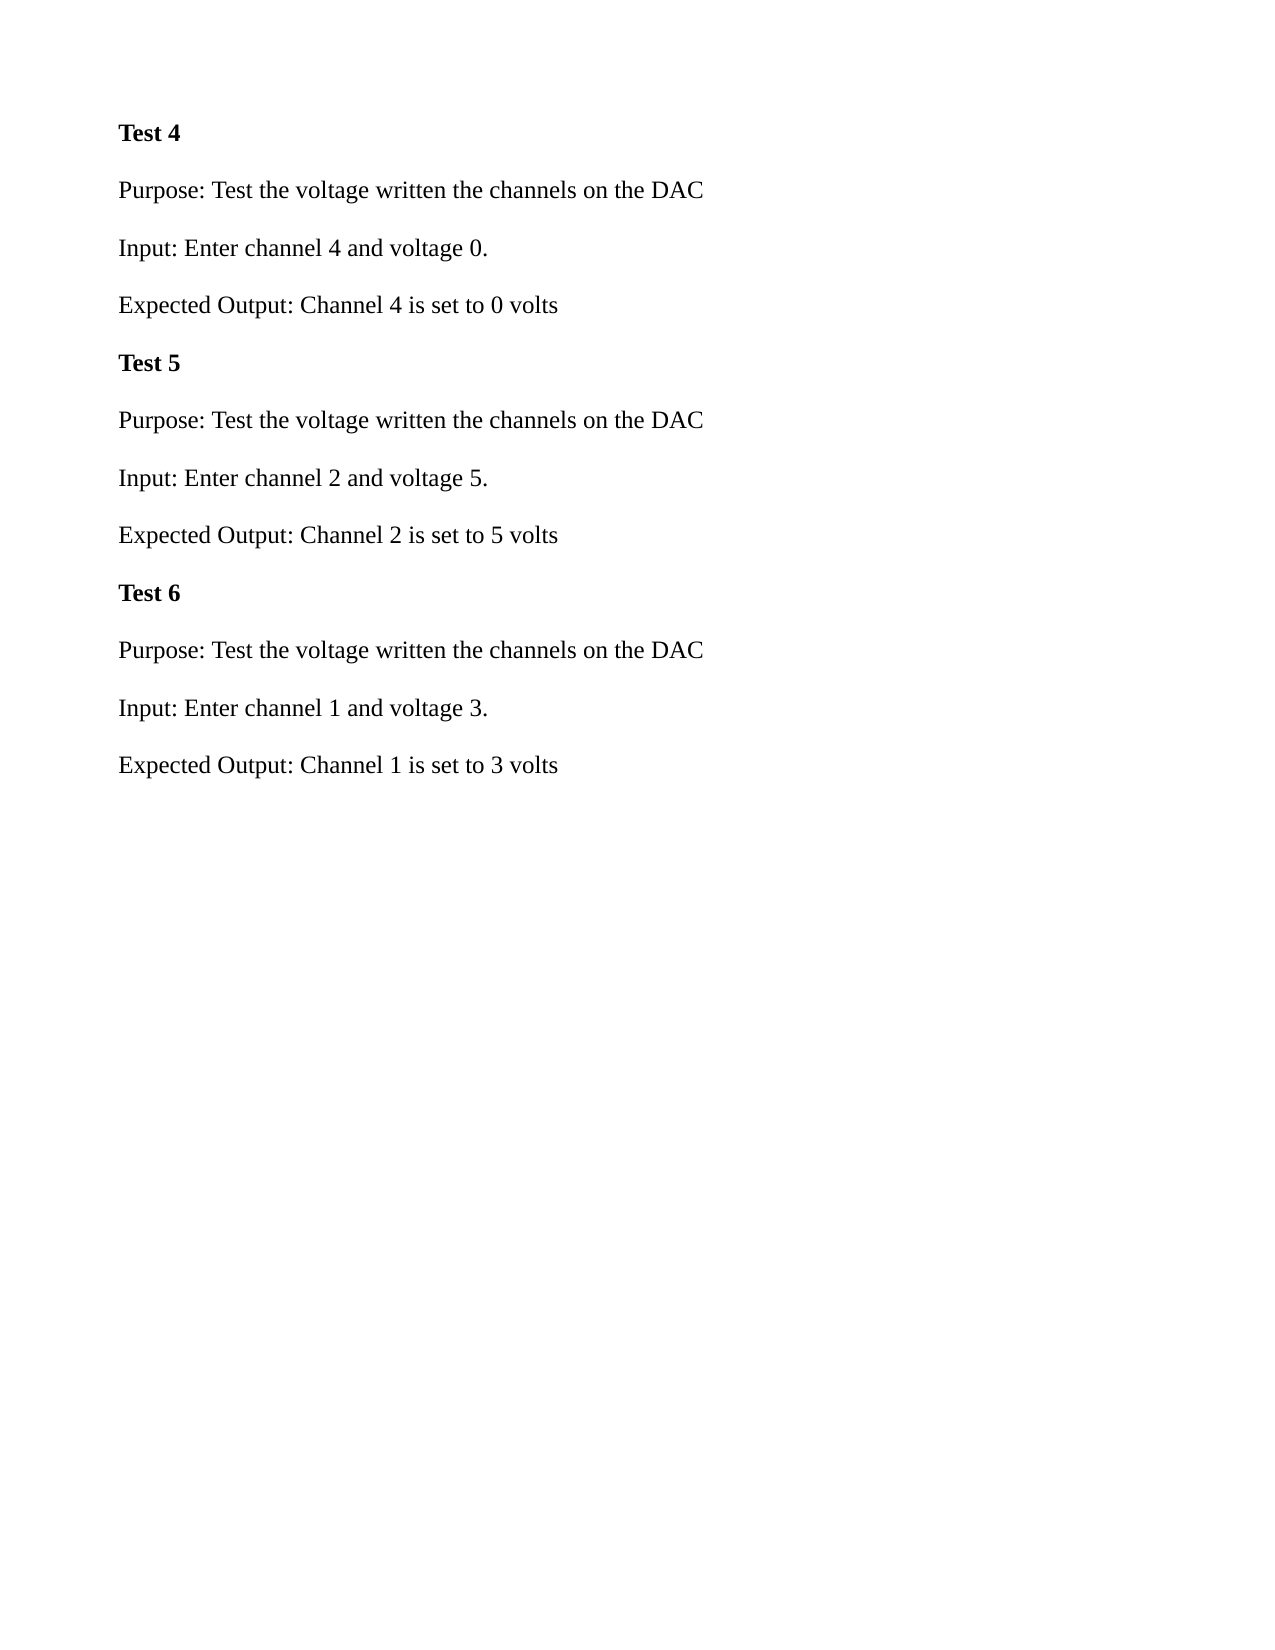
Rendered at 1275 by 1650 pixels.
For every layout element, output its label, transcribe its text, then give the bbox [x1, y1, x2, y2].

text Expected Output: Channel 4 is set to 0 volts [118, 291, 1157, 319]
text Expected Output: Channel 2 is set to 5 volts [118, 521, 1157, 549]
text Purpose: Test the voltage written the channels on the DAC [118, 636, 1157, 664]
text Test 4 [118, 118, 1157, 147]
text Purpose: Test the voltage written the channels on the DAC [118, 406, 1157, 434]
text Purpose: Test the voltage written the channels on the DAC [118, 176, 1157, 204]
text Test 6 [118, 578, 1157, 607]
text Expected Output: Channel 1 is set to 3 volts [118, 751, 1157, 779]
text Input: Enter channel 2 and voltage 5. [118, 463, 1157, 492]
text Input: Enter channel 1 and voltage 3. [118, 693, 1157, 722]
text Input: Enter channel 4 and voltage 0. [118, 233, 1157, 262]
text Test 5 [118, 348, 1157, 377]
